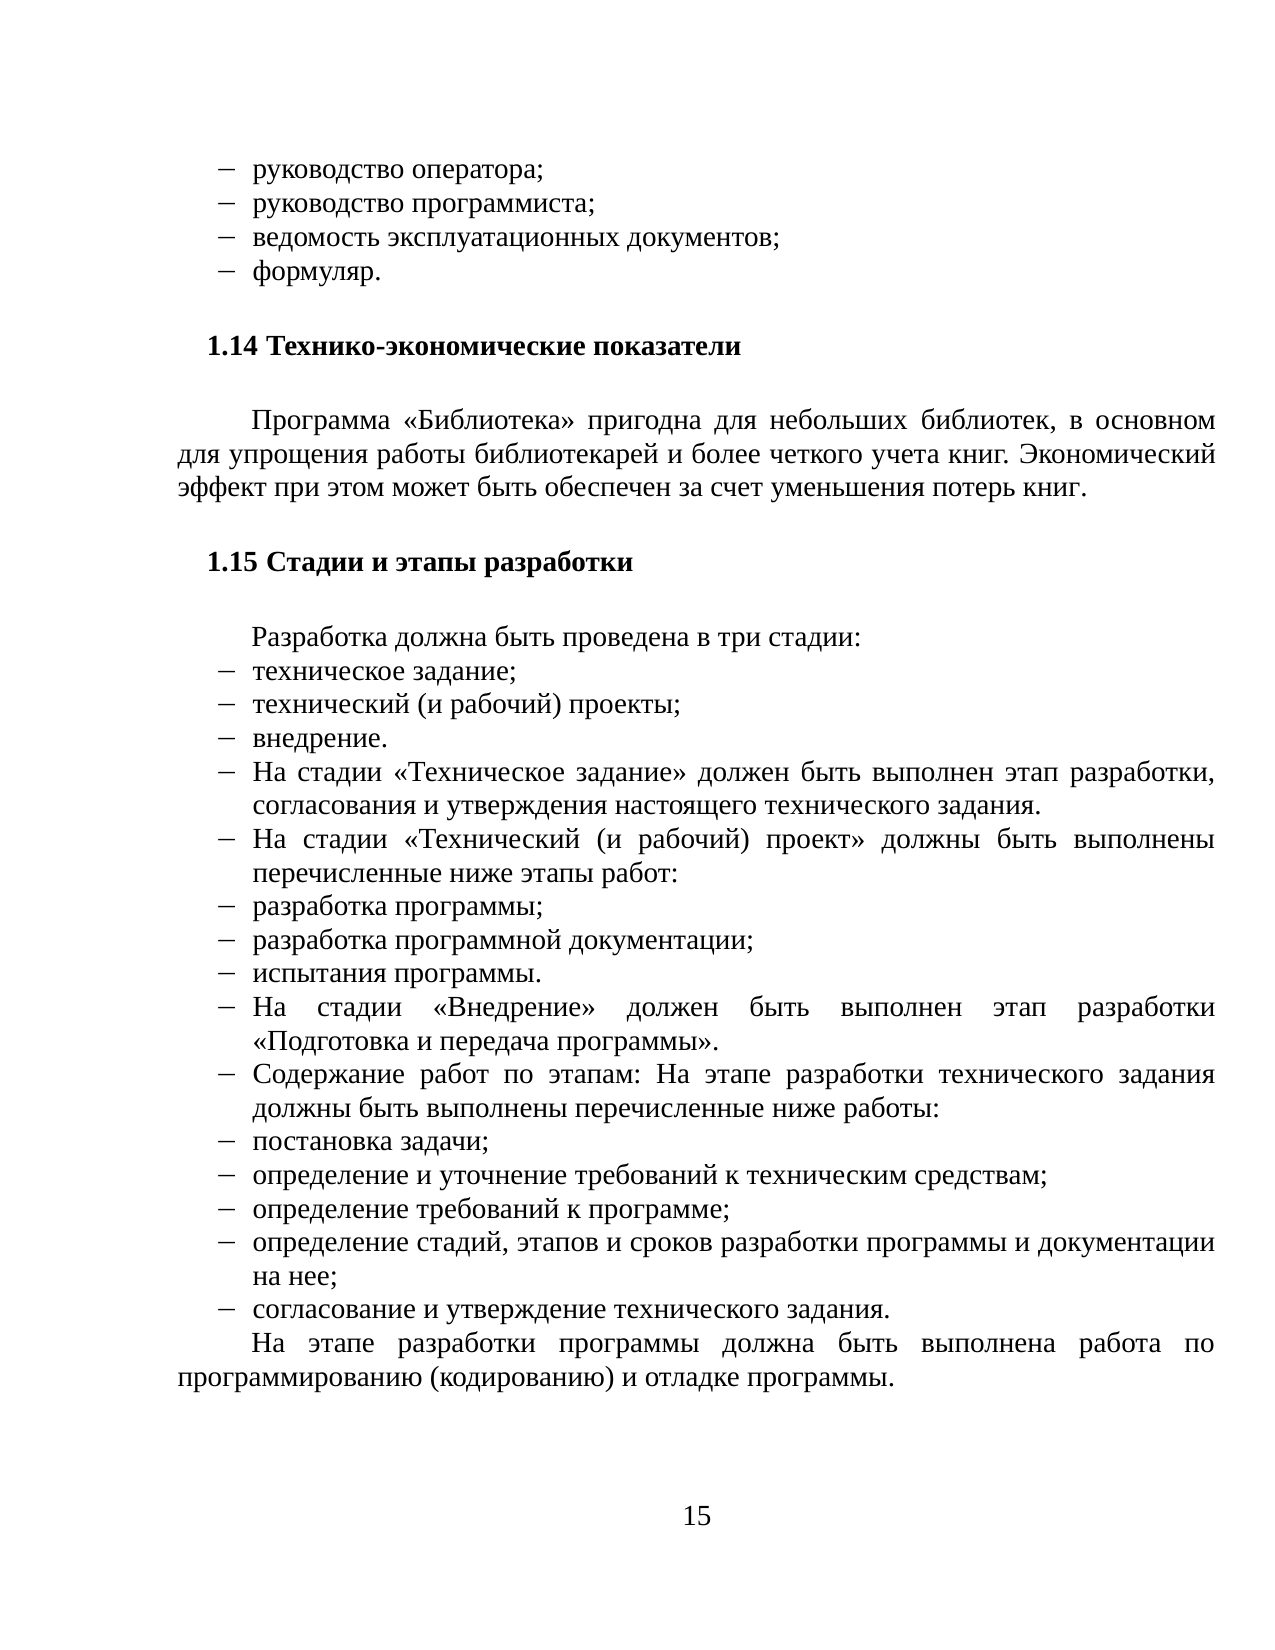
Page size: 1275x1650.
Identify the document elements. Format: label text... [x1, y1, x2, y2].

list разработка программной документации; [215, 922, 1216, 956]
text Разработка должна быть проведена в три стадии: [177, 619, 1216, 653]
list формуляр. [215, 253, 1216, 286]
text На этапе разработки программы должна быть выполнена работа по программированию (кодированию) и отладке программы. [177, 1325, 1216, 1392]
subtitle Технико-экономические показатели [207, 328, 1216, 361]
list разработка программы; [215, 888, 1216, 922]
list технический (и рабочий) проекты; [215, 687, 1216, 720]
list испытания программы. [215, 956, 1216, 989]
list На стадии «Техническое задание» должен быть выполнен этап разработки, согласования и утверждения настоящего технического задания. [215, 754, 1216, 821]
list техническое задание; [215, 653, 1216, 687]
list руководство оператора; [215, 152, 1216, 185]
list На стадии «Внедрение» должен быть выполнен этап разработки «Подготовка и передача программы». [215, 989, 1216, 1056]
list определение требований к программе; [215, 1191, 1216, 1224]
list ведомость эксплуатационных документов; [215, 219, 1216, 253]
list согласование и утверждение технического задания. [215, 1292, 1216, 1325]
list определение и уточнение требований к техническим средствам; [215, 1157, 1216, 1191]
list Содержание работ по этапам: На этапе разработки технического задания должны быть выполнены перечисленные ниже работы: [215, 1056, 1216, 1123]
text Программа «Библиотека» пригодна для небольших библиотек, в основном для упрощения работы библиотекарей и более четкого учета книг. Экономический эффект при этом может быть обеспечен за счет уменьшения потерь книг. [177, 402, 1216, 503]
list руководство программиста; [215, 185, 1216, 219]
list На стадии «Технический (и рабочий) проект» должны быть выполнены перечисленные ниже этапы работ: [215, 821, 1216, 888]
list постановка задачи; [215, 1123, 1216, 1157]
list внедрение. [215, 720, 1216, 754]
subtitle Стадии и этапы разработки [207, 544, 1216, 578]
list определение стадий, этапов и сроков разработки программы и документации на нее; [215, 1224, 1216, 1292]
